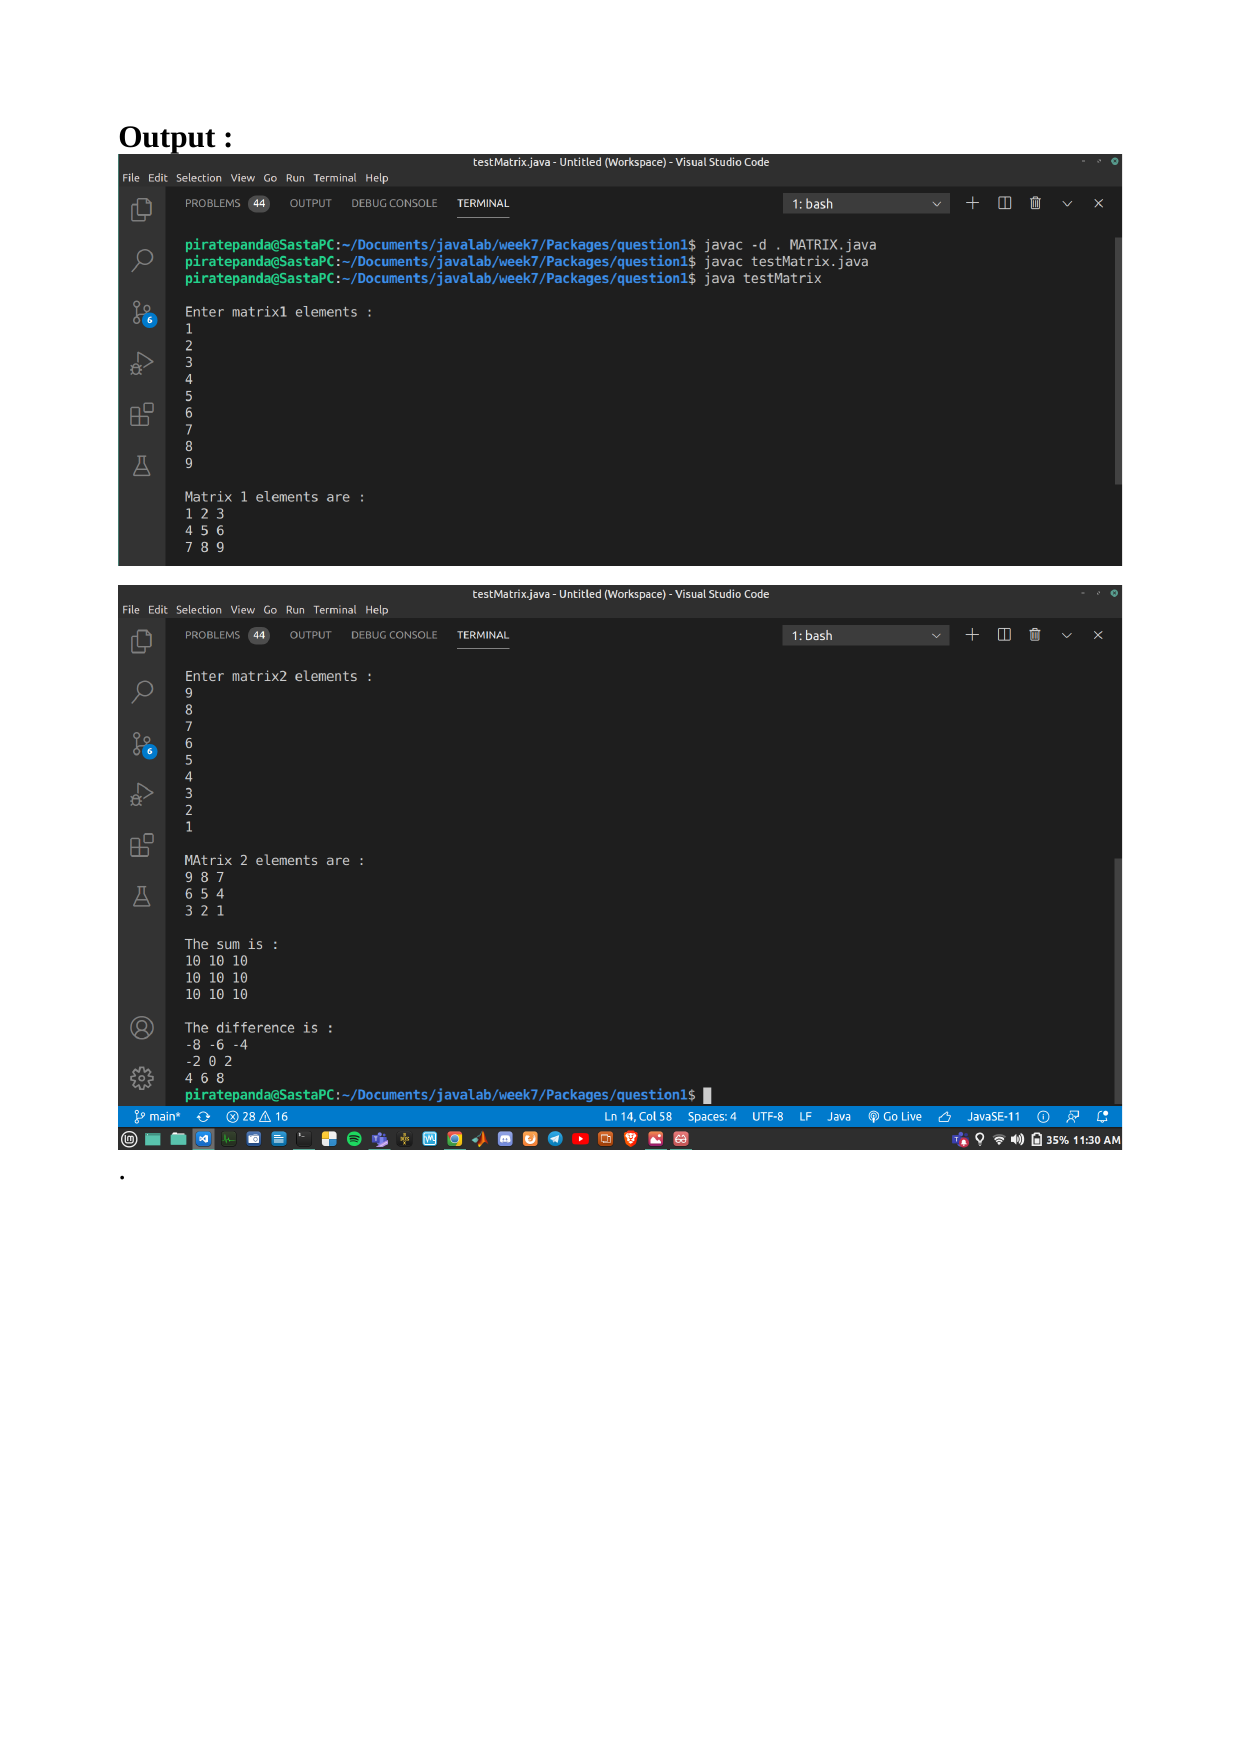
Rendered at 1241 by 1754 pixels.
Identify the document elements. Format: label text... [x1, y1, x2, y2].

picture [118, 154, 1123, 566]
picture [118, 585, 1123, 1150]
text Output : [118, 118, 1122, 154]
text [118, 566, 1122, 585]
text . [118, 1150, 1122, 1186]
